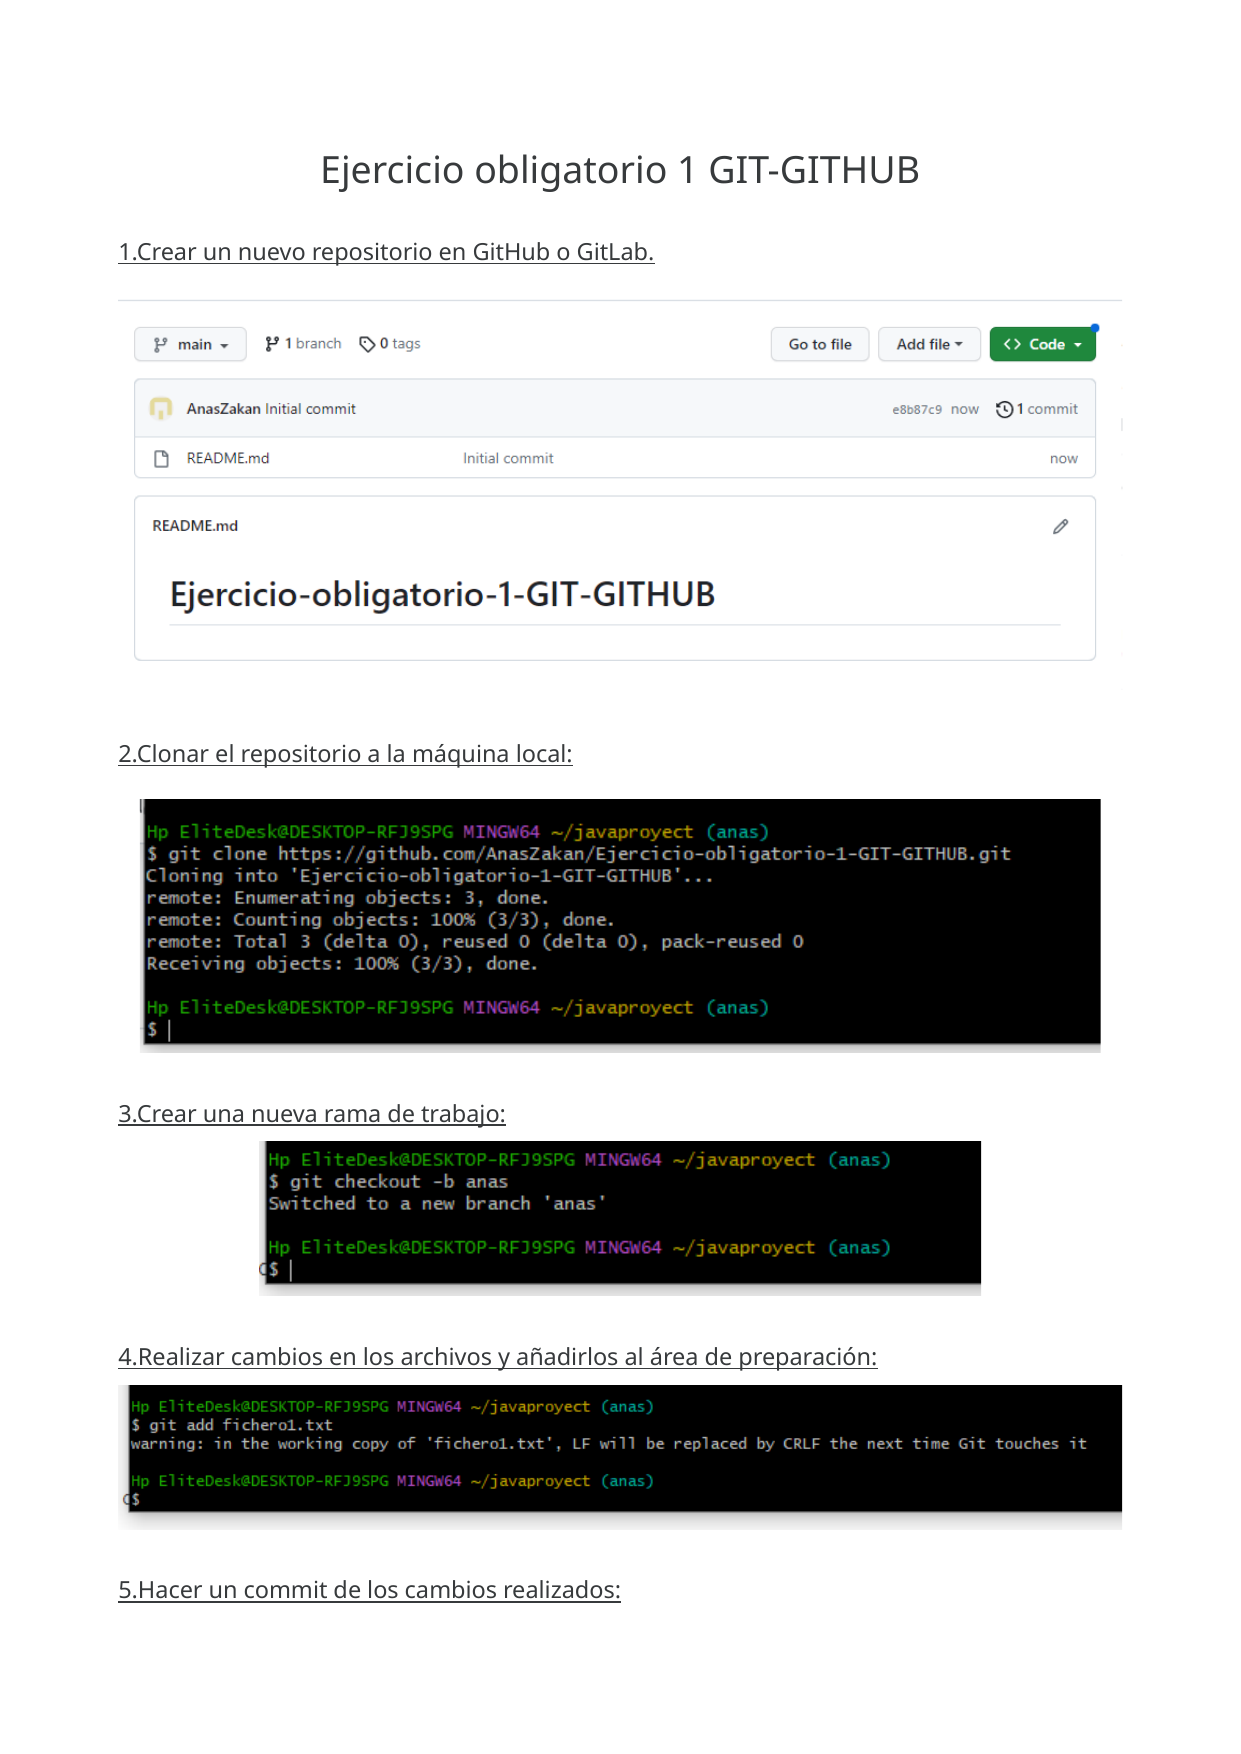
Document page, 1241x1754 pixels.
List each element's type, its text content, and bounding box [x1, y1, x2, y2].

subtitle Ejercicio obligatorio 1 GIT-GITHUB [118, 143, 1122, 194]
text 5.Hacer un commit de los cambios realizados: [118, 1574, 1122, 1606]
picture [259, 1141, 982, 1296]
text 2.Clonar el repositorio a la máquina local: [118, 738, 1122, 770]
text 1.Crear un nuevo repositorio en GitHub o GitLab. [118, 235, 1122, 267]
picture [118, 1385, 1123, 1530]
text 3.Crear una nueva rama de trabajo: [118, 1097, 1122, 1129]
text 4.Realizar cambios en los archivos y añadirlos al área de preparación: [118, 1341, 1122, 1372]
picture [139, 799, 1101, 1053]
picture [118, 299, 1123, 706]
